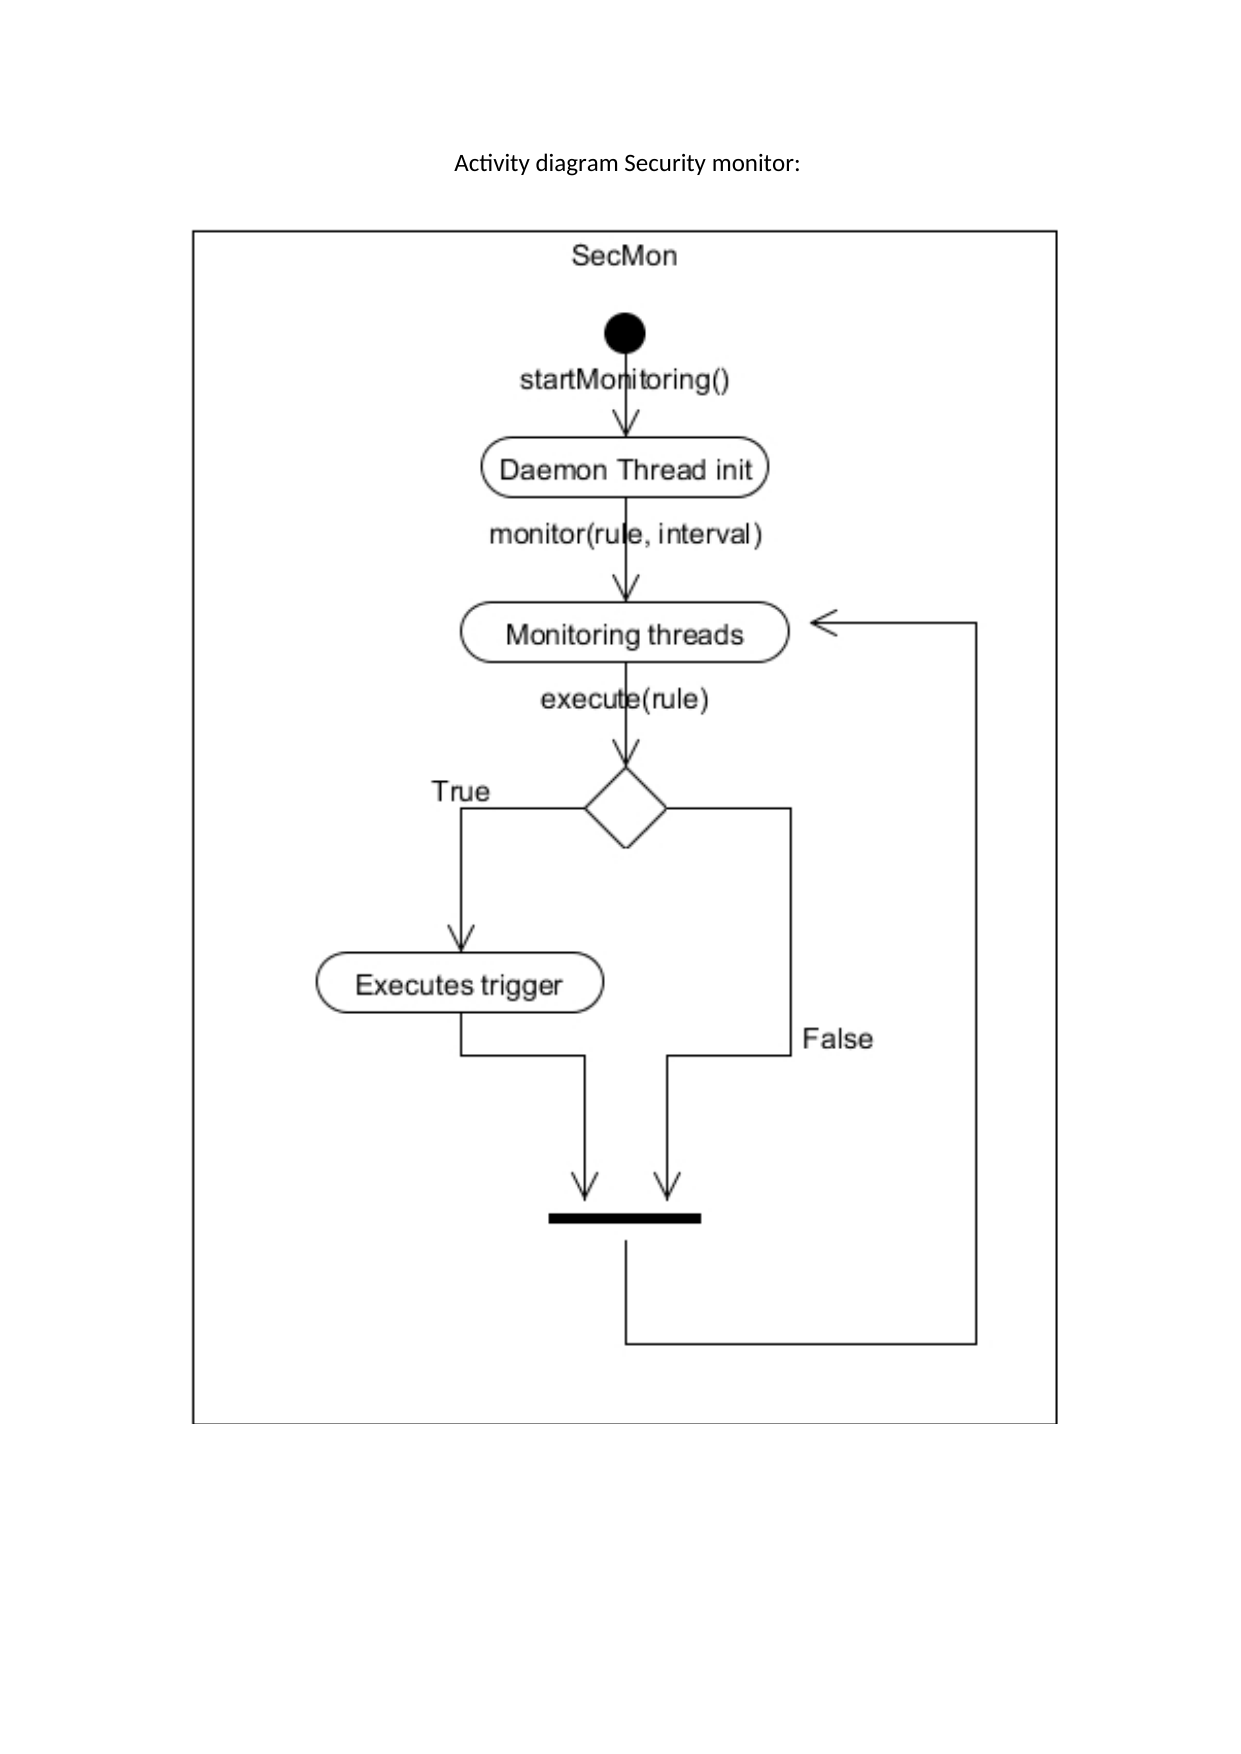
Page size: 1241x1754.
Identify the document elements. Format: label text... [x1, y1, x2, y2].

text Activity diagram Security monitor: [59, 148, 1196, 178]
